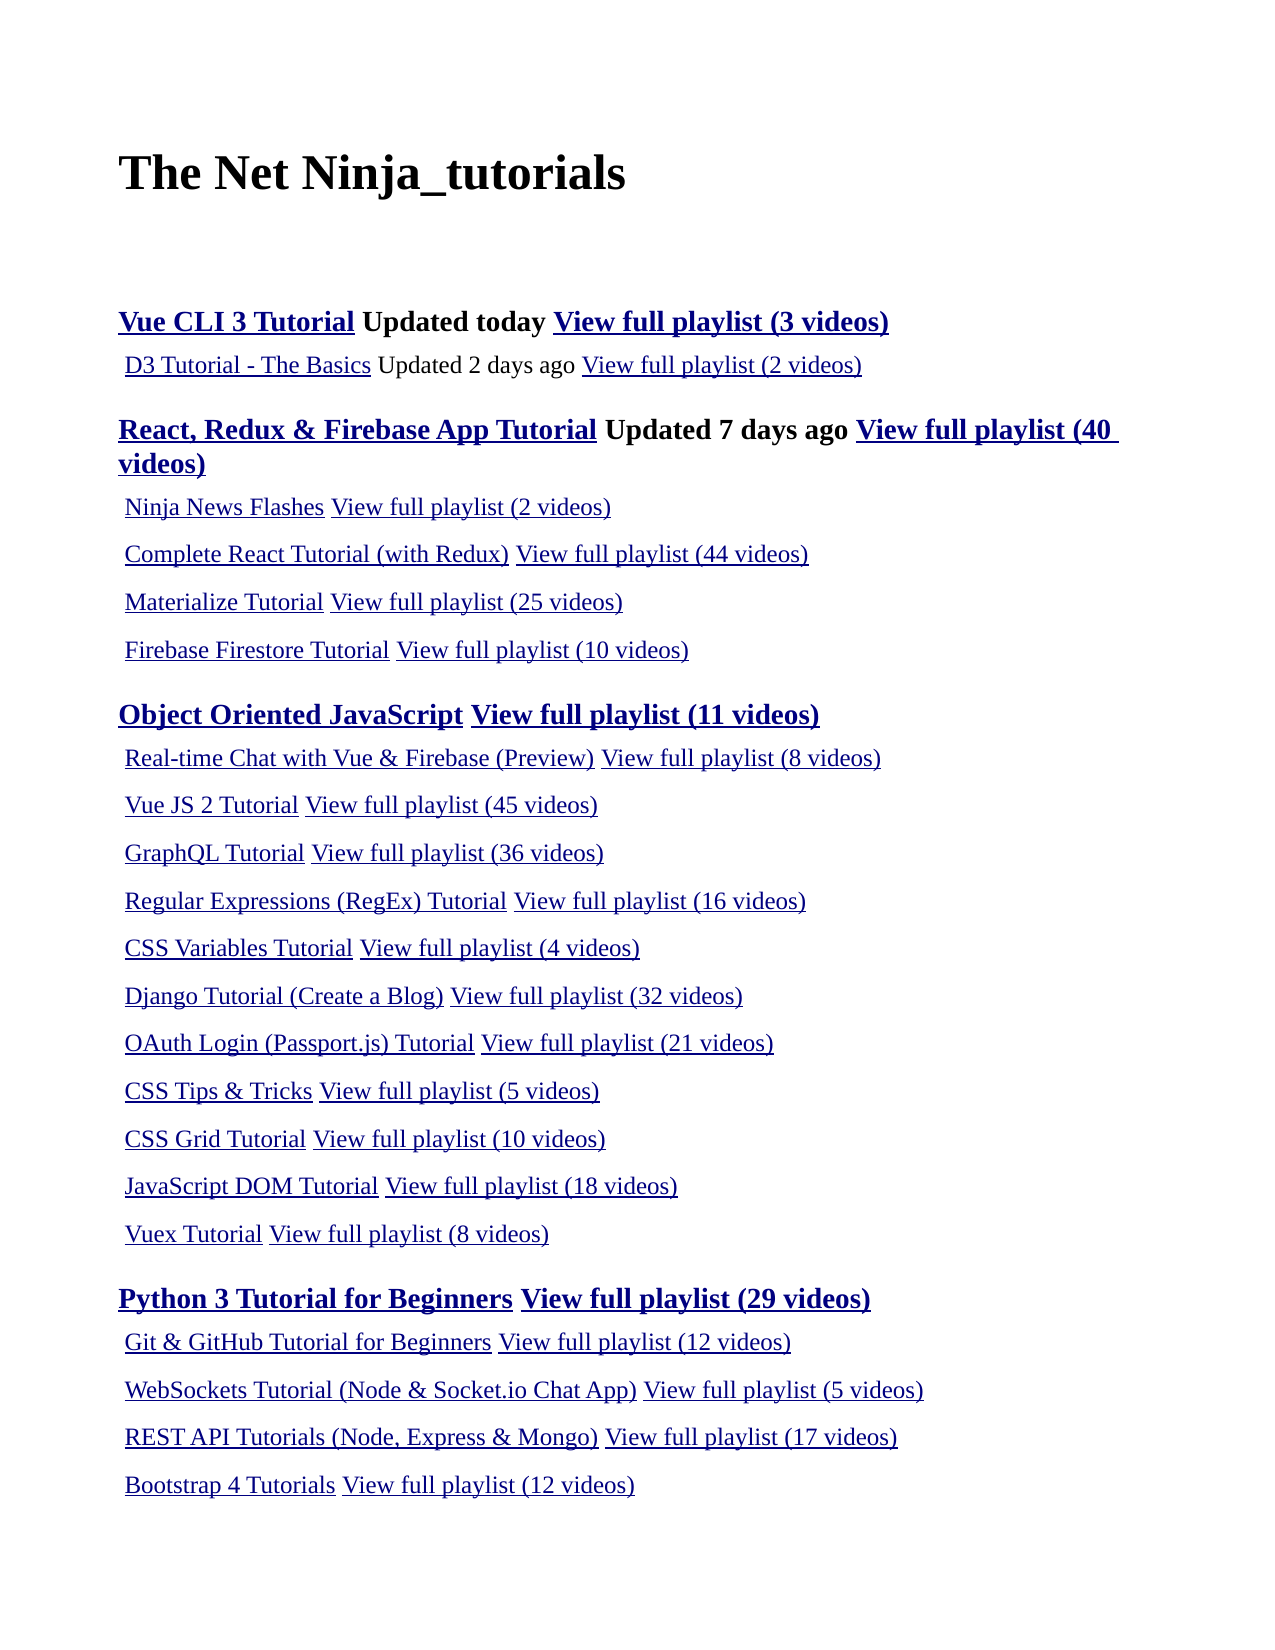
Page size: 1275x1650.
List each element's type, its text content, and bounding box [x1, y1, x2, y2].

text Vue JS 2 Tutorial View full playlist (45 videos) [118, 791, 1157, 819]
text Vuex Tutorial View full playlist (8 videos) [118, 1219, 1157, 1248]
subtitle Python 3 Tutorial for Beginners View full playlist (29 videos) [118, 1281, 1157, 1315]
text Git & GitHub Tutorial for Beginners View full playlist (12 videos) [118, 1327, 1157, 1356]
text Ninja News Flashes View full playlist (2 videos) [118, 492, 1157, 521]
text CSS Variables Tutorial View full playlist (4 videos) [118, 933, 1157, 962]
text REST API Tutorials (Node, Express & Mongo) View full playlist (17 videos) [118, 1422, 1157, 1451]
subtitle Object Oriented JavaScript View full playlist (11 videos) [118, 697, 1157, 730]
subtitle Vue CLI 3 Tutorial Updated today View full playlist (3 videos) [118, 304, 1157, 338]
text WebSockets Tutorial (Node & Socket.io Chat App) View full playlist (5 videos) [118, 1375, 1157, 1403]
text GraphQL Tutorial View full playlist (36 videos) [118, 838, 1157, 867]
text Complete React Tutorial (with Redux) View full playlist (44 videos) [118, 539, 1157, 568]
text Django Tutorial (Create a Blog) View full playlist (32 videos) [118, 981, 1157, 1010]
text OAuth Login (Passport.js) Tutorial View full playlist (21 videos) [118, 1028, 1157, 1057]
subtitle The Net Ninja_tutorials [118, 143, 1157, 201]
subtitle React, Redux & Firebase App Tutorial Updated 7 days ago View full playlist (40 videos) [118, 412, 1157, 479]
text Bootstrap 4 Tutorials View full playlist (12 videos) [118, 1470, 1157, 1499]
text JavaScript DOM Tutorial View full playlist (18 videos) [118, 1171, 1157, 1200]
text D3 Tutorial - The Basics Updated 2 days ago View full playlist (2 videos) [118, 350, 1157, 379]
text Real-time Chat with Vue & Firebase (Preview) View full playlist (8 videos) [118, 743, 1157, 772]
text Materialize Tutorial View full playlist (25 videos) [118, 587, 1157, 616]
text Firebase Firestore Tutorial View full playlist (10 videos) [118, 635, 1157, 663]
text Regular Expressions (RegEx) Tutorial View full playlist (16 videos) [118, 886, 1157, 914]
text CSS Tips & Tricks View full playlist (5 videos) [118, 1076, 1157, 1105]
text CSS Grid Tutorial View full playlist (10 videos) [118, 1124, 1157, 1152]
